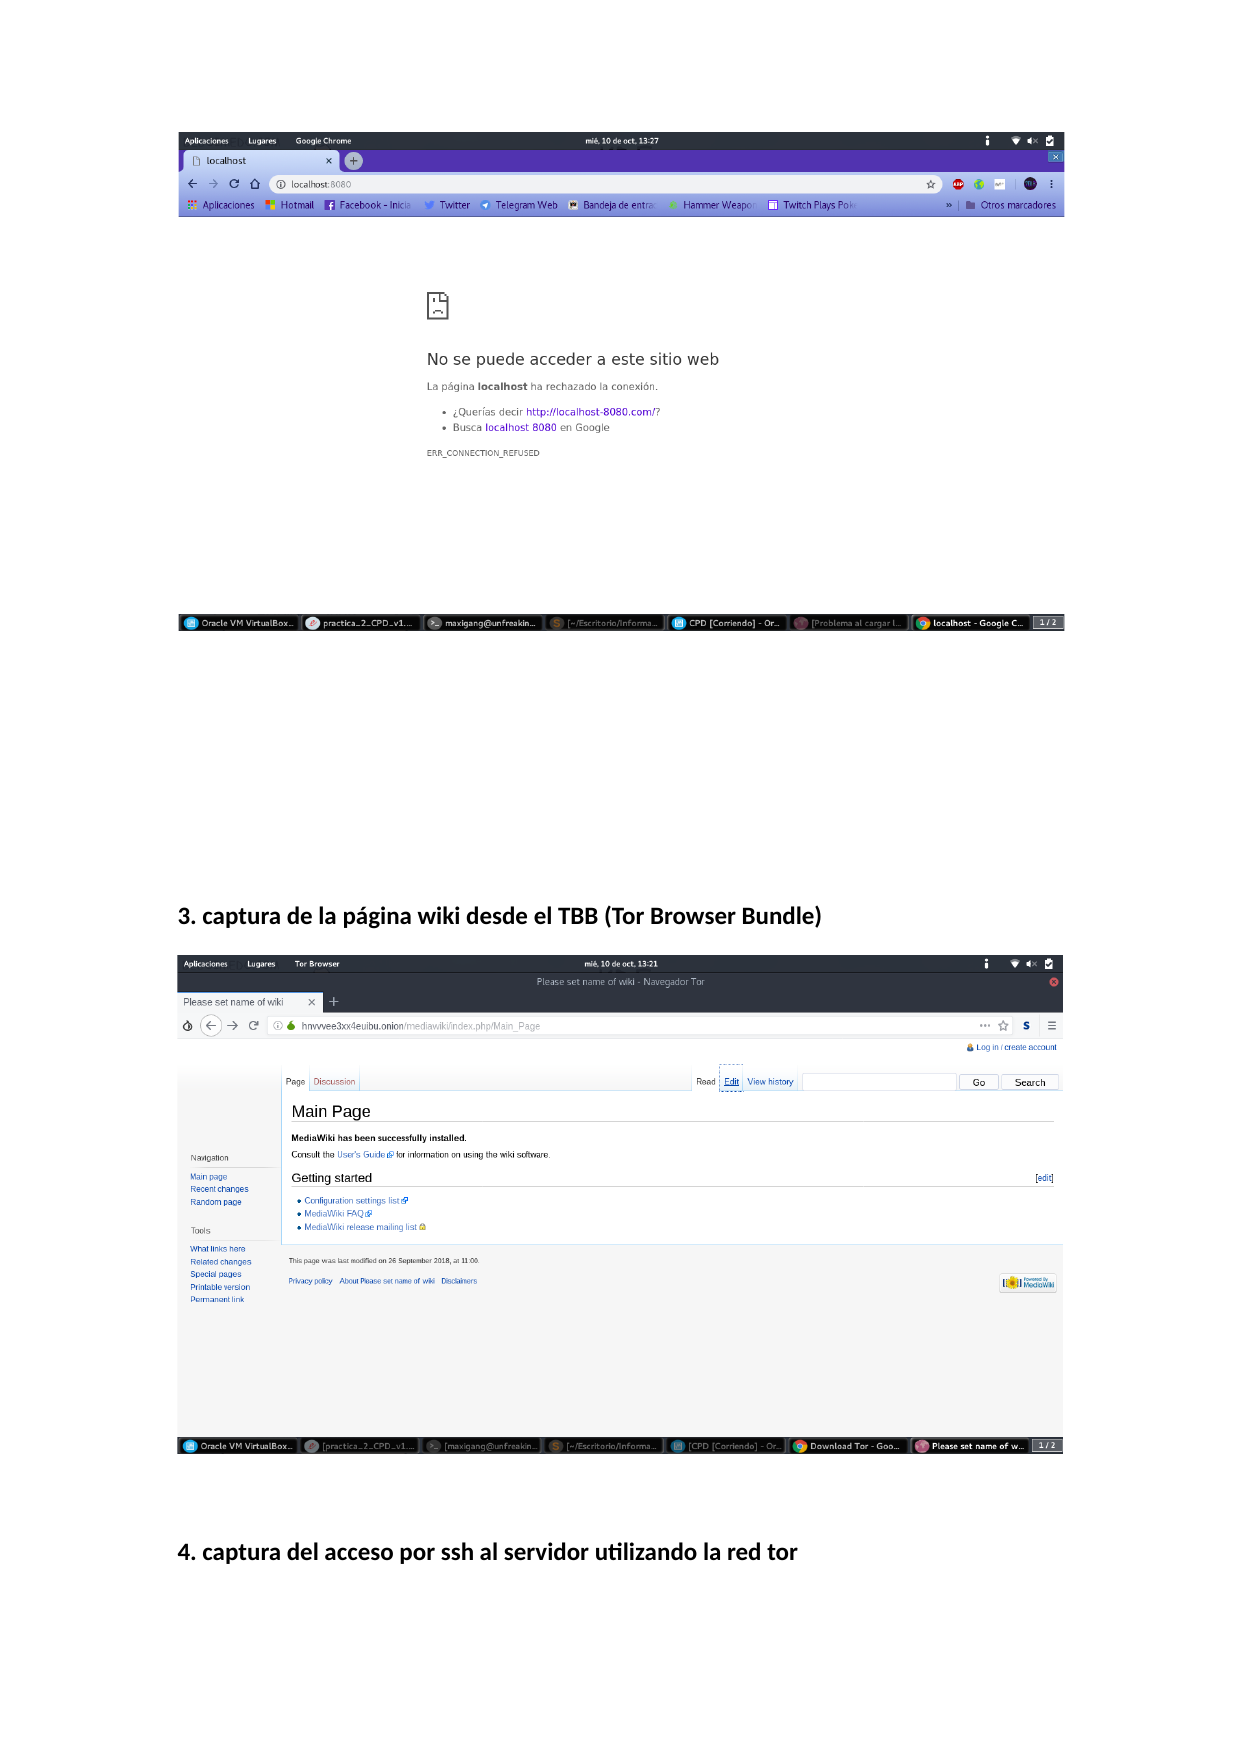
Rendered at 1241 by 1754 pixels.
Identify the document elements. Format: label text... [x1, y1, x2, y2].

picture [177, 955, 1063, 1454]
text 4. captura del acceso por ssh al servidor utilizando la red tor [177, 1536, 1063, 1567]
picture [178, 132, 1065, 631]
text 3. captura de la página wiki desde el TBB (Tor Browser Bundle) [177, 900, 1063, 930]
